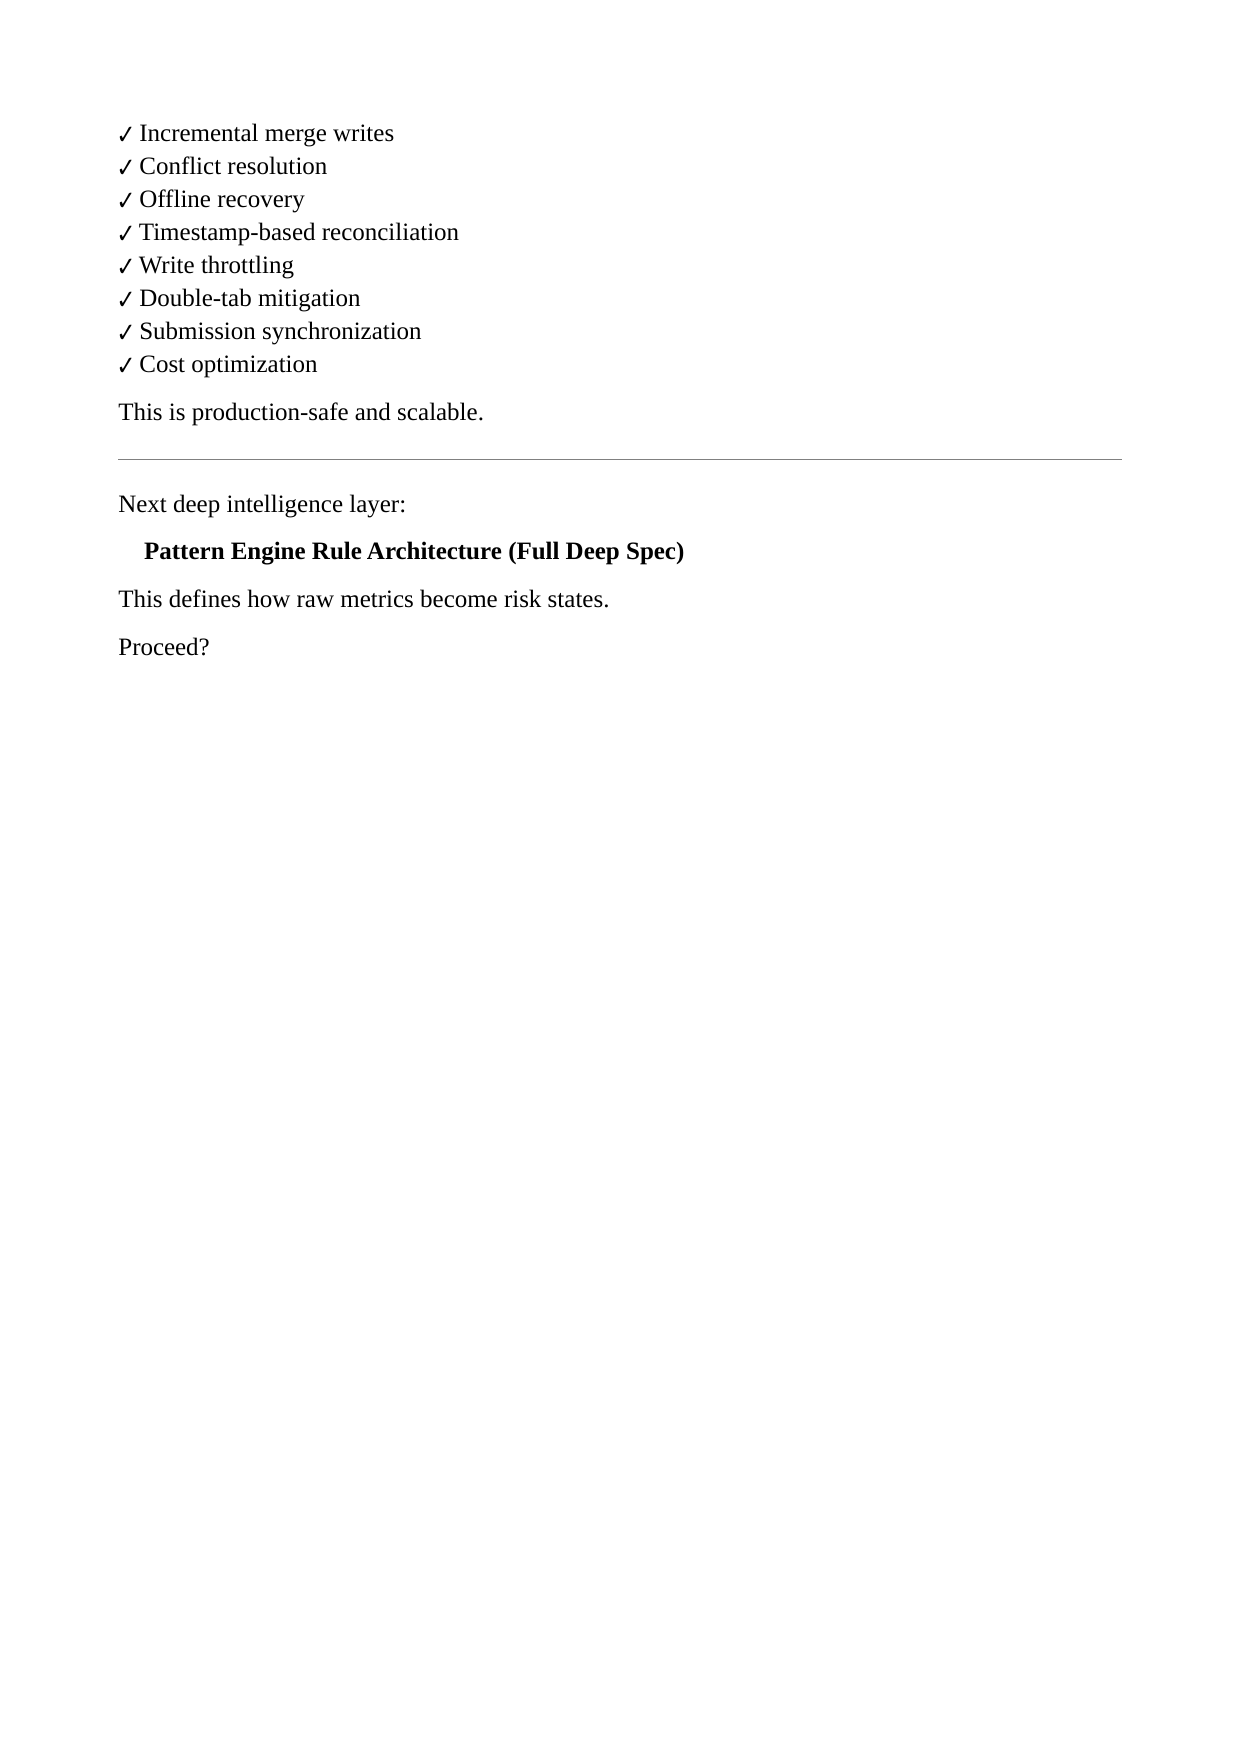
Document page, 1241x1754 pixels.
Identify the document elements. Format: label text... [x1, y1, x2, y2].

text ✔ Incremental merge writes ✔ Conflict resolution ✔ Offline recovery ✔ Timestamp-based reconciliation ✔ Write throttling ✔ Double-tab mitigation ✔ Submission synchronization ✔ Cost optimization [118, 118, 1122, 378]
text This is production-safe and scalable. [118, 397, 1122, 426]
text This defines how raw metrics become risk states. [118, 584, 1122, 613]
text 🧠 Pattern Engine Rule Architecture (Full Deep Spec) [118, 536, 1122, 565]
text Proceed? [118, 632, 1122, 660]
text Next deep intelligence layer: [118, 489, 1122, 517]
